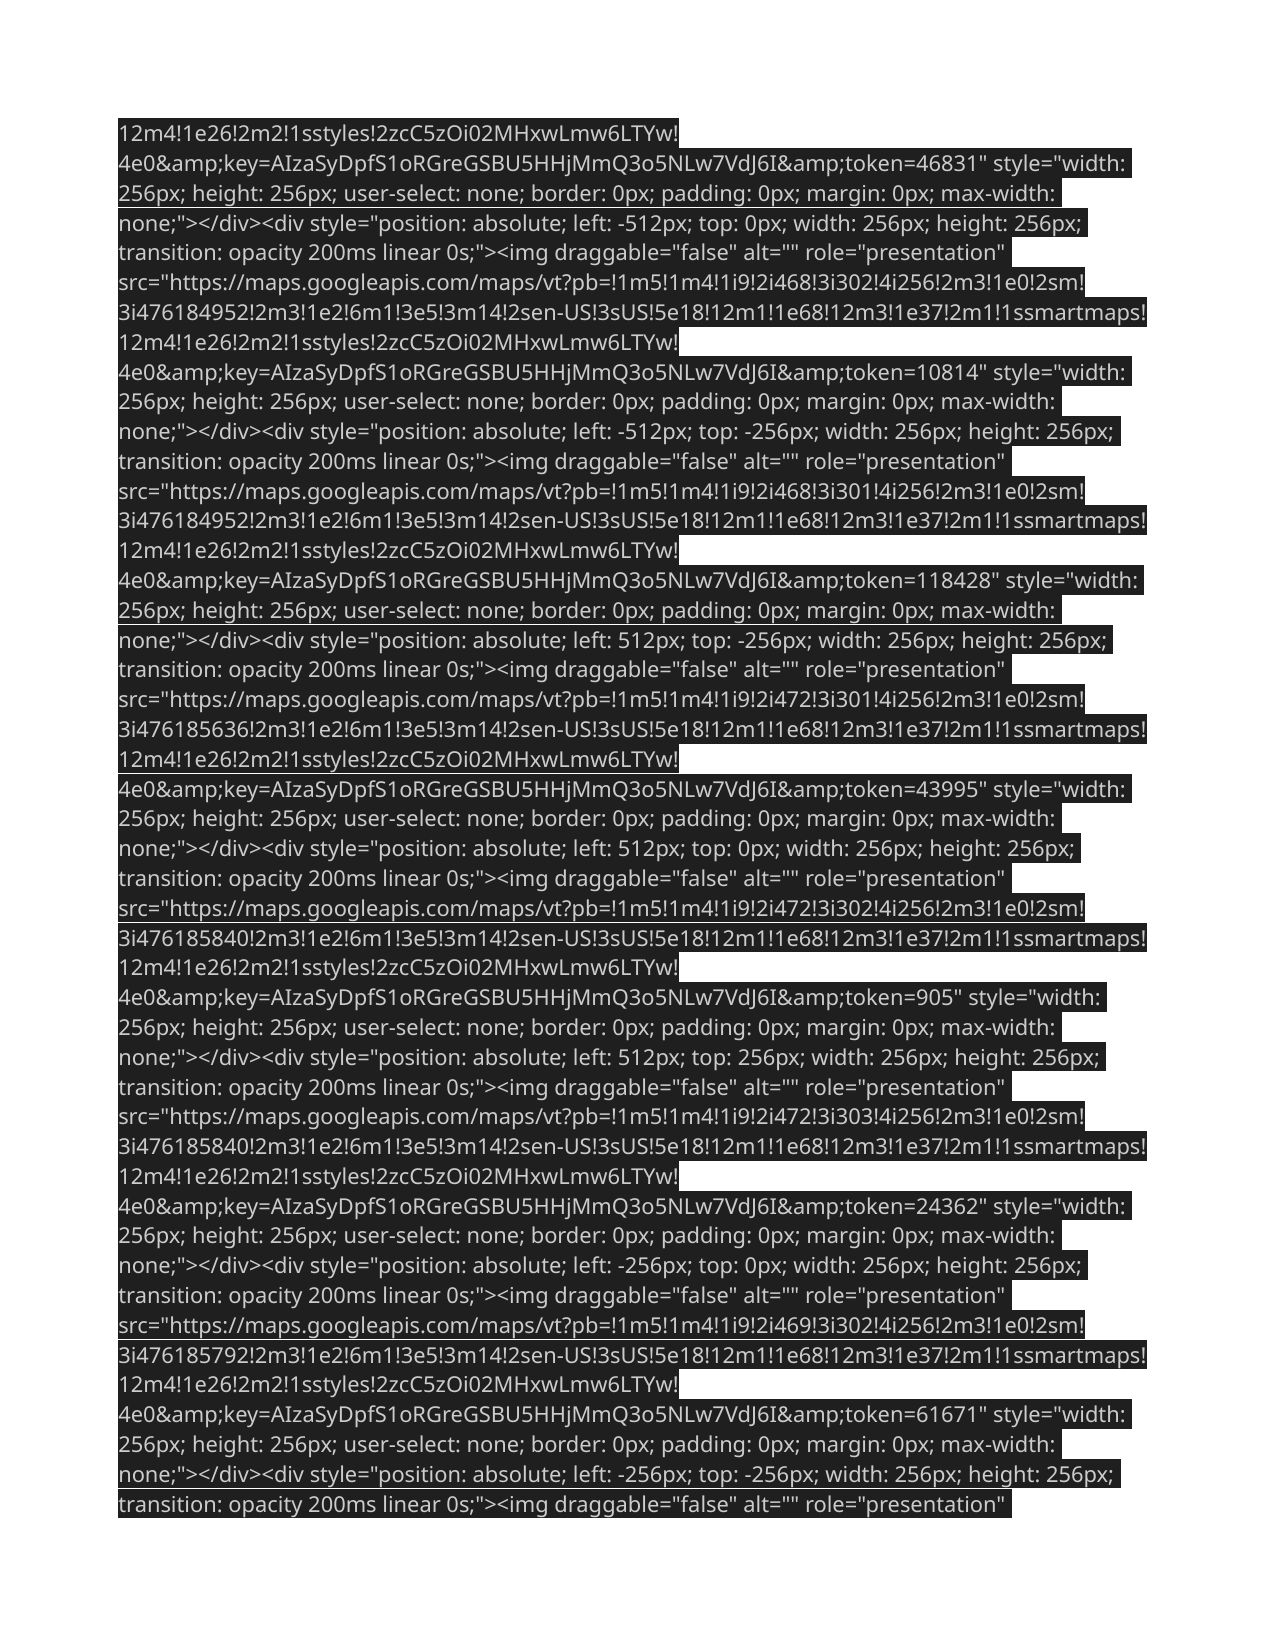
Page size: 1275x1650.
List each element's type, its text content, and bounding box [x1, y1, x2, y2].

text 12m4!1e26!2m2!1sstyles!2zcC5zOi02MHxwLmw6LTYw!4e0&amp;key=AIzaSyDpfS1oRGreGSBU5HHjMmQ3o5NLw7VdJ6I&amp;token=46831" style="width: 256px; height: 256px; user-select: none; border: 0px; padding: 0px; margin: 0px; max-width: none;"></div><div style="position: absolute; left: -512px; top: 0px; width: 256px; height: 256px; transition: opacity 200ms linear 0s;"><img draggable="false" alt="" role="presentation" src="https://maps.googleapis.com/maps/vt?pb=!1m5!1m4!1i9!2i468!3i302!4i256!2m3!1e0!2sm!3i476184952!2m3!1e2!6m1!3e5!3m14!2sen-US!3sUS!5e18!12m1!1e68!12m3!1e37!2m1!1ssmartmaps!12m4!1e26!2m2!1sstyles!2zcC5zOi02MHxwLmw6LTYw!4e0&amp;key=AIzaSyDpfS1oRGreGSBU5HHjMmQ3o5NLw7VdJ6I&amp;token=10814" style="width: 256px; height: 256px; user-select: none; border: 0px; padding: 0px; margin: 0px; max-width: none;"></div><div style="position: absolute; left: -512px; top: -256px; width: 256px; height: 256px; transition: opacity 200ms linear 0s;"><img draggable="false" alt="" role="presentation" src="https://maps.googleapis.com/maps/vt?pb=!1m5!1m4!1i9!2i468!3i301!4i256!2m3!1e0!2sm!3i476184952!2m3!1e2!6m1!3e5!3m14!2sen-US!3sUS!5e18!12m1!1e68!12m3!1e37!2m1!1ssmartmaps!12m4!1e26!2m2!1sstyles!2zcC5zOi02MHxwLmw6LTYw!4e0&amp;key=AIzaSyDpfS1oRGreGSBU5HHjMmQ3o5NLw7VdJ6I&amp;token=118428" style="width: 256px; height: 256px; user-select: none; border: 0px; padding: 0px; margin: 0px; max-width: none;"></div><div style="position: absolute; left: 512px; top: -256px; width: 256px; height: 256px; transition: opacity 200ms linear 0s;"><img draggable="false" alt="" role="presentation" src="https://maps.googleapis.com/maps/vt?pb=!1m5!1m4!1i9!2i472!3i301!4i256!2m3!1e0!2sm!3i476185636!2m3!1e2!6m1!3e5!3m14!2sen-US!3sUS!5e18!12m1!1e68!12m3!1e37!2m1!1ssmartmaps!12m4!1e26!2m2!1sstyles!2zcC5zOi02MHxwLmw6LTYw!4e0&amp;key=AIzaSyDpfS1oRGreGSBU5HHjMmQ3o5NLw7VdJ6I&amp;token=43995" style="width: 256px; height: 256px; user-select: none; border: 0px; padding: 0px; margin: 0px; max-width: none;"></div><div style="position: absolute; left: 512px; top: 0px; width: 256px; height: 256px; transition: opacity 200ms linear 0s;"><img draggable="false" alt="" role="presentation" src="https://maps.googleapis.com/maps/vt?pb=!1m5!1m4!1i9!2i472!3i302!4i256!2m3!1e0!2sm!3i476185840!2m3!1e2!6m1!3e5!3m14!2sen-US!3sUS!5e18!12m1!1e68!12m3!1e37!2m1!1ssmartmaps!12m4!1e26!2m2!1sstyles!2zcC5zOi02MHxwLmw6LTYw!4e0&amp;key=AIzaSyDpfS1oRGreGSBU5HHjMmQ3o5NLw7VdJ6I&amp;token=905" style="width: 256px; height: 256px; user-select: none; border: 0px; padding: 0px; margin: 0px; max-width: none;"></div><div style="position: absolute; left: 512px; top: 256px; width: 256px; height: 256px; transition: opacity 200ms linear 0s;"><img draggable="false" alt="" role="presentation" src="https://maps.googleapis.com/maps/vt?pb=!1m5!1m4!1i9!2i472!3i303!4i256!2m3!1e0!2sm!3i476185840!2m3!1e2!6m1!3e5!3m14!2sen-US!3sUS!5e18!12m1!1e68!12m3!1e37!2m1!1ssmartmaps!12m4!1e26!2m2!1sstyles!2zcC5zOi02MHxwLmw6LTYw!4e0&amp;key=AIzaSyDpfS1oRGreGSBU5HHjMmQ3o5NLw7VdJ6I&amp;token=24362" style="width: 256px; height: 256px; user-select: none; border: 0px; padding: 0px; margin: 0px; max-width: none;"></div><div style="position: absolute; left: -256px; top: 0px; width: 256px; height: 256px; transition: opacity 200ms linear 0s;"><img draggable="false" alt="" role="presentation" src="https://maps.googleapis.com/maps/vt?pb=!1m5!1m4!1i9!2i469!3i302!4i256!2m3!1e0!2sm!3i476185792!2m3!1e2!6m1!3e5!3m14!2sen-US!3sUS!5e18!12m1!1e68!12m3!1e37!2m1!1ssmartmaps!12m4!1e26!2m2!1sstyles!2zcC5zOi02MHxwLmw6LTYw!4e0&amp;key=AIzaSyDpfS1oRGreGSBU5HHjMmQ3o5NLw7VdJ6I&amp;token=61671" style="width: 256px; height: 256px; user-select: none; border: 0px; padding: 0px; margin: 0px; max-width: none;"></div><div style="position: absolute; left: -256px; top: -256px; width: 256px; height: 256px; transition: opacity 200ms linear 0s;"><img draggable="false" alt="" role="presentation" [118, 118, 1157, 1518]
